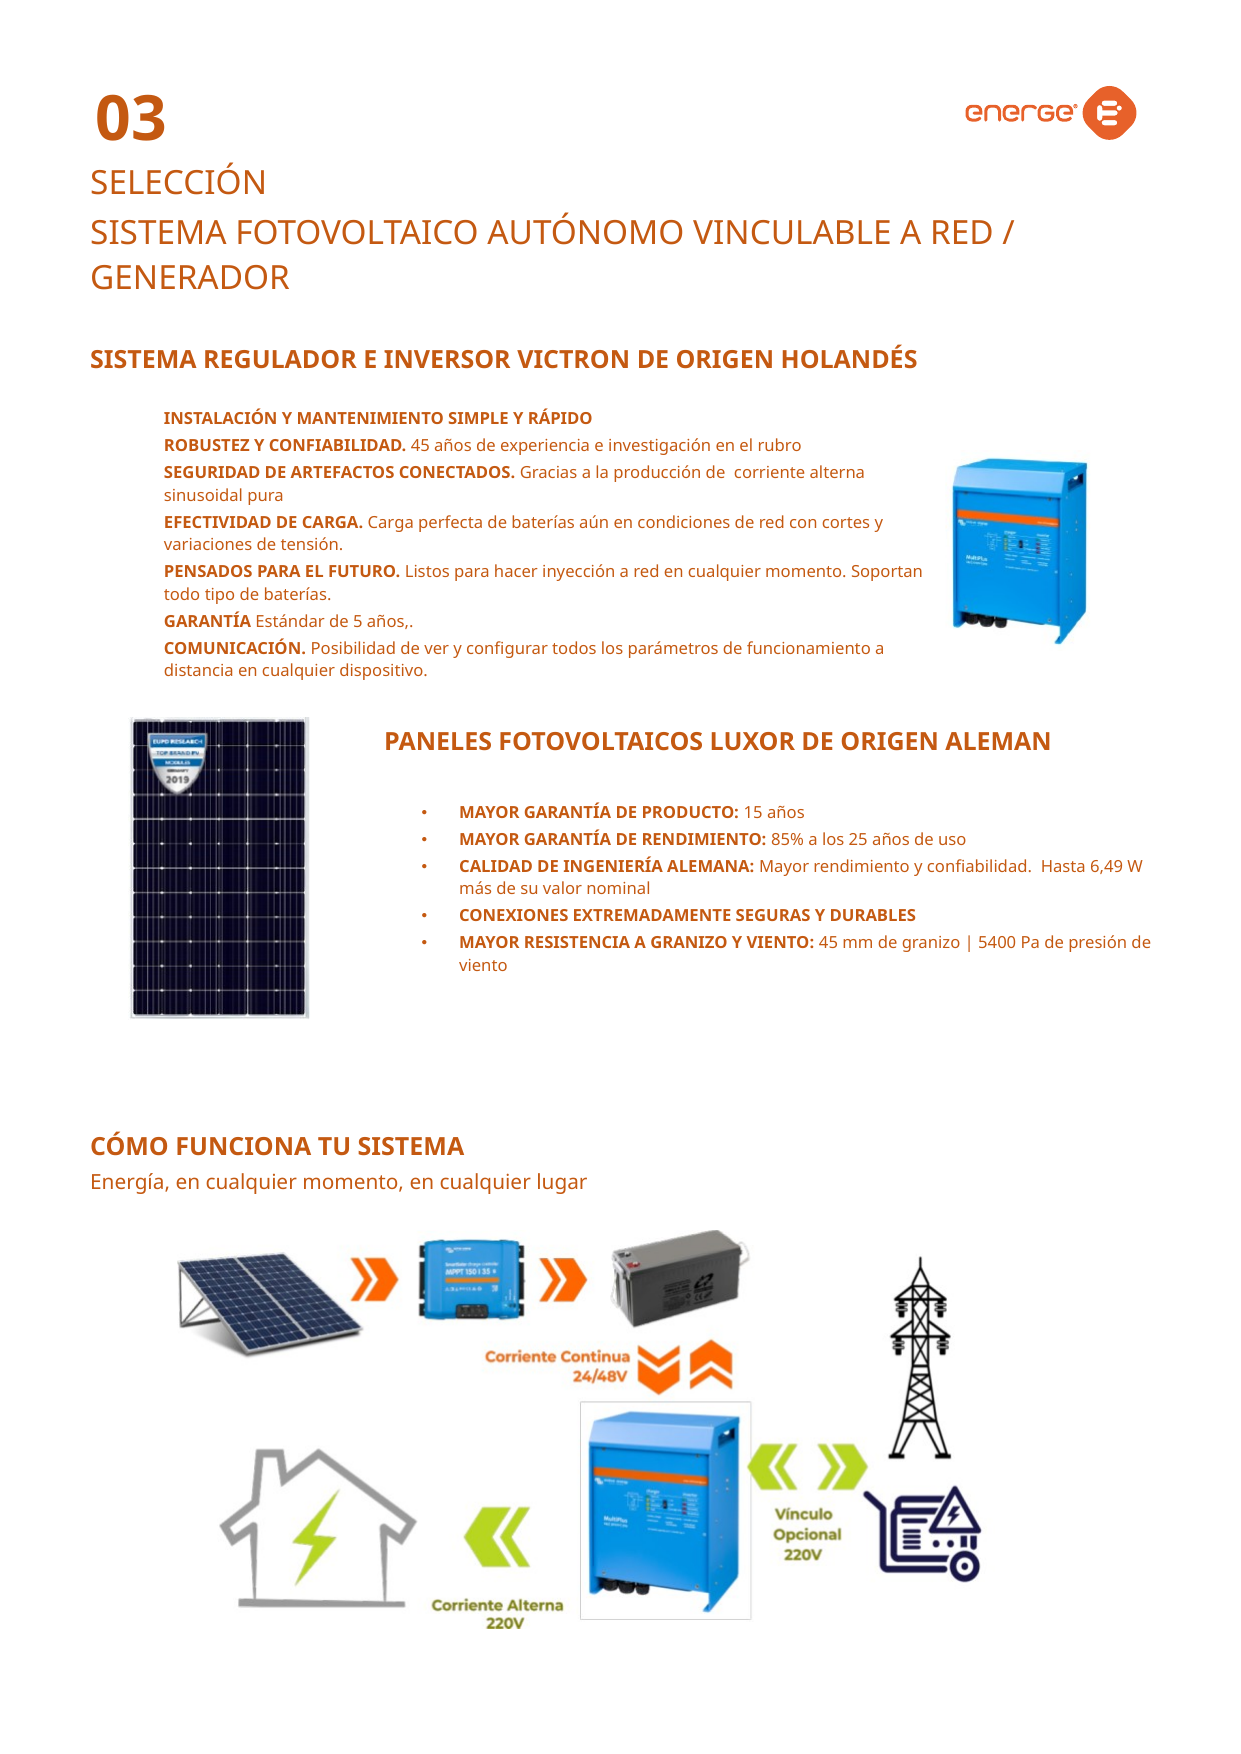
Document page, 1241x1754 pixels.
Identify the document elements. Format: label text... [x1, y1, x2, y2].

picture [945, 450, 1097, 651]
text GARANTÍA Estándar de 5 años,. [164, 609, 945, 632]
list MAYOR GARANTÍA DE RENDIMIENTO: 85% a los 25 años de uso [311, 827, 1162, 850]
text EFECTIVIDAD DE CARGA. Carga perfecta de baterías aún en condiciones de red con cortes y variaciones de tensión. [164, 510, 945, 556]
list MAYOR RESISTENCIA A GRANIZO Y VIENTO: 45 mm de granizo | 5400 Pa de presión de viento [311, 931, 1162, 976]
list MAYOR GARANTÍA DE PRODUCTO: 15 años [311, 801, 1162, 823]
text [1097, 510, 1162, 556]
text ROBUSTEZ Y CONFIABILIDAD. 45 años de experiencia e investigación en el rubro [164, 434, 1162, 456]
text PENSADOS PARA EL FUTURO. Listos para hacer inyección a red en cualquier momento. Soportan todo tipo de baterías. [164, 560, 945, 605]
text SISTEMA FOTOVOLTAICO AUTÓNOMO VINCULABLE A RED / GENERADOR [90, 208, 1162, 299]
text SISTEMA REGULADOR E INVERSOR VICTRON DE ORIGEN HOLANDÉS [90, 342, 1162, 376]
text COMUNICACIÓN. Posibilidad de ver y configurar todos los parámetros de funcionamiento a distancia en cualquier dispositivo. [164, 636, 1162, 682]
text SELECCIÓN [90, 159, 1162, 204]
text Energía, en cualquier momento, en cualquier lugar [90, 1167, 1162, 1196]
text PANELES FOTOVOLTAICOS LUXOR DE ORIGEN ALEMAN [311, 724, 1162, 758]
text [1097, 560, 1162, 605]
list CALIDAD DE INGENIERÍA ALEMANA: Mayor rendimiento y confiabilidad. Hasta 6,49 W más de su valor nominal [311, 854, 1162, 900]
text [1097, 609, 1162, 632]
text [1097, 461, 1162, 506]
picture [128, 717, 311, 1020]
text CÓMO FUNCIONA TU SISTEMA [90, 1129, 1162, 1163]
picture [177, 1230, 995, 1629]
text INSTALACIÓN Y MANTENIMIENTO SIMPLE Y RÁPIDO [164, 407, 1162, 429]
text SEGURIDAD DE ARTEFACTOS CONECTADOS. Gracias a la producción de corriente alterna sinusoidal pura [164, 461, 945, 506]
list CONEXIONES EXTREMADAMENTE SEGURAS Y DURABLES [311, 904, 1162, 927]
